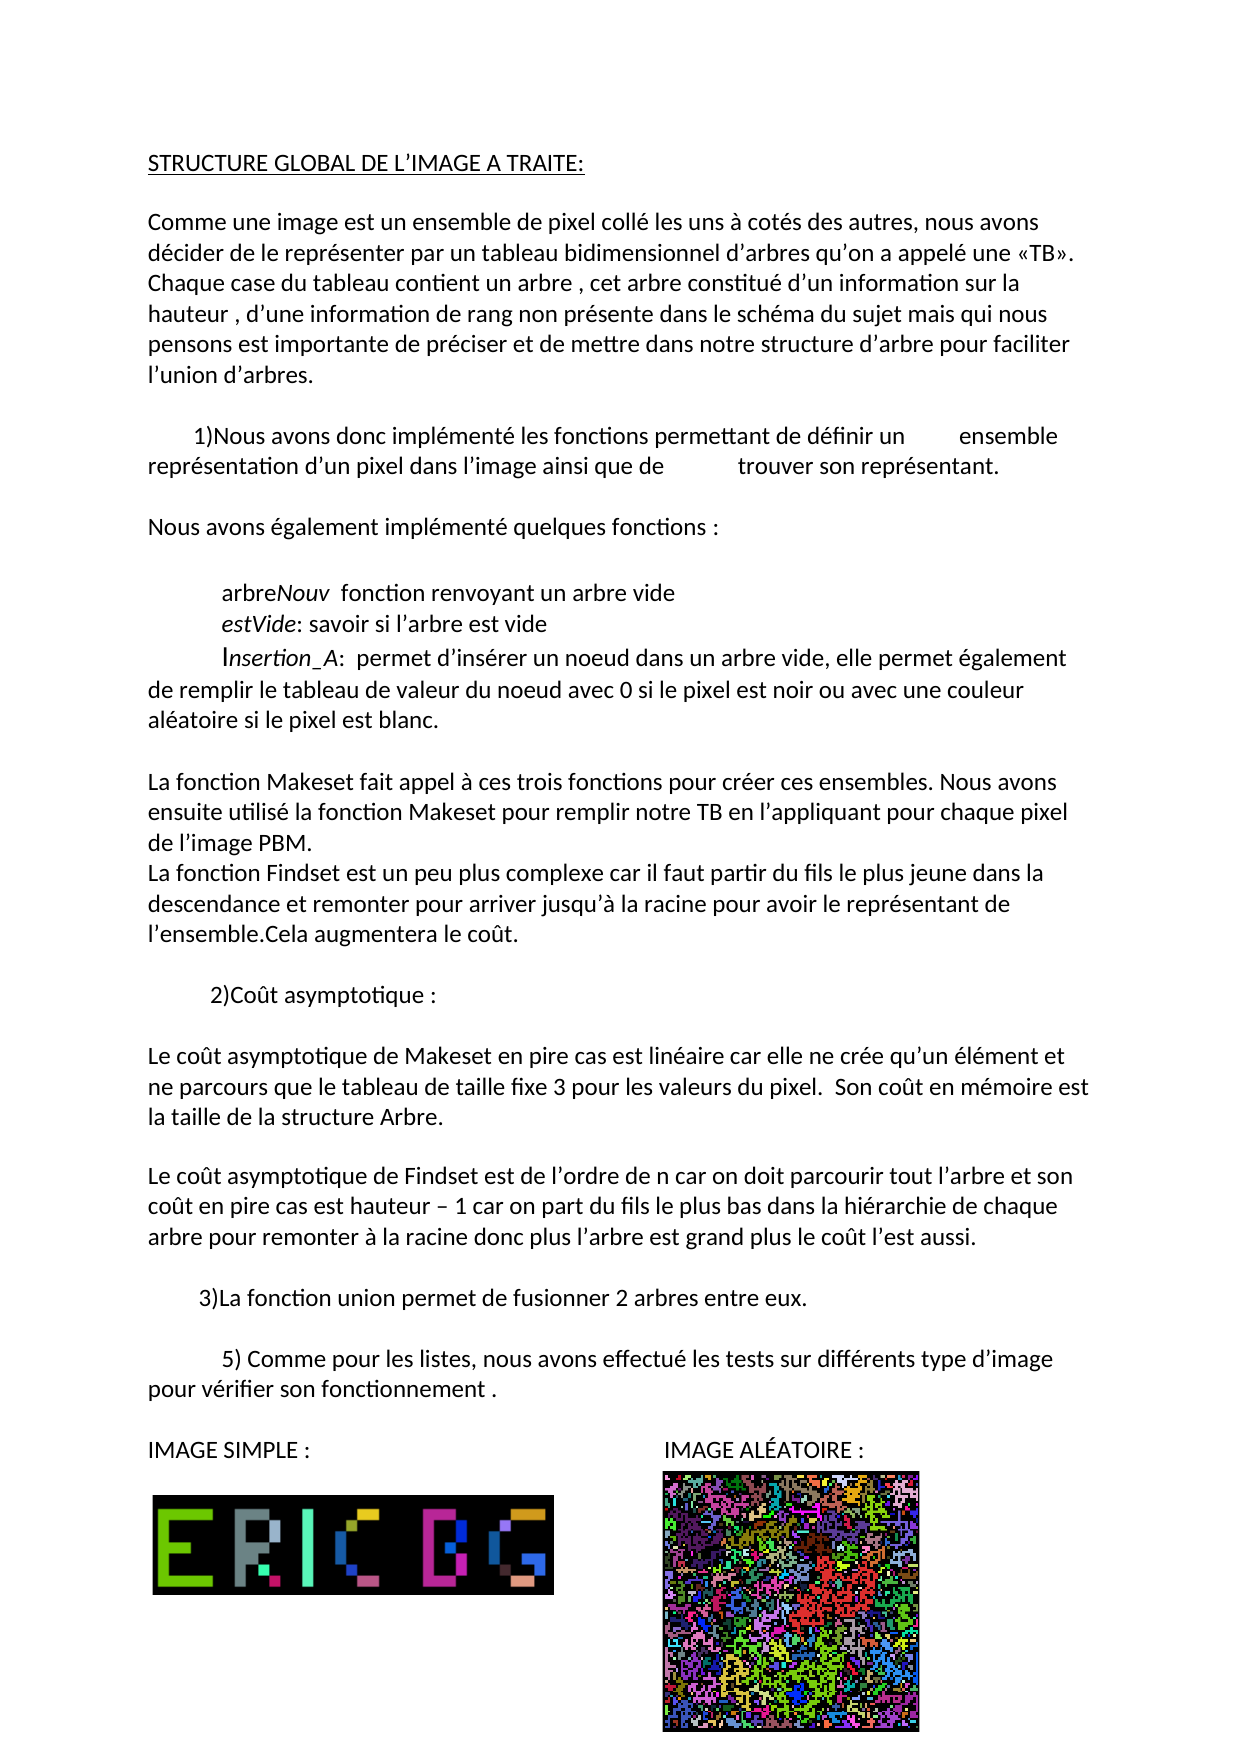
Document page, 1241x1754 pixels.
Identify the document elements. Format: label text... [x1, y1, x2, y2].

list 3)La fonction union permet de fusionner 2 arbres entre eux. [148, 1282, 1093, 1313]
text estVide: savoir si l’arbre est vide [148, 608, 1093, 638]
text STRUCTURE GLOBAL DE L’IMAGE A TRAITE: [148, 148, 1093, 178]
text La fonction Makeset fait appel à ces trois fonctions pour créer ces ensembles. Nous avons ensuite utilisé la fonction Makeset pour remplir notre TB en l’appliquant pour chaque pixel de l’image PBM. [148, 766, 1093, 857]
text Nous avons également implémenté quelques fonctions : [148, 511, 1093, 542]
text IMAGE SIMPLE : IMAGE ALÉATOIRE : [148, 1435, 1093, 1465]
text 5) Comme pour les listes, nous avons effectué les tests sur différents type d’image pour vérifier son fonctionnement . [148, 1343, 1093, 1404]
text Le coût asymptotique de Makeset en pire cas est linéaire car elle ne crée qu’un élément et ne parcours que le tableau de taille fixe 3 pour les valeurs du pixel. Son coût en mémoire est la taille de la structure Arbre. [148, 1040, 1093, 1132]
text Chaque case du tableau contient un arbre , cet arbre constitué d’un information sur la hauteur , d’une information de rang non présente dans le schéma du sujet mais qui nous pensons est importante de préciser et de mettre dans notre structure d’arbre pour faciliter l’union d’arbres. [148, 267, 1093, 389]
text arbreNouv fonction renvoyant un arbre vide [148, 577, 1093, 608]
text Comme une image est un ensemble de pixel collé les uns à cotés des autres, nous avons décider de le représenter par un tableau bidimensionnel d’arbres qu’on a appelé une «TB». [148, 206, 1093, 267]
text Le coût asymptotique de Findset est de l’ordre de n car on doit parcourir tout l’arbre et son coût en pire cas est hauteur – 1 car on part du fils le plus bas dans la hiérarchie de chaque arbre pour remonter à la racine donc plus l’arbre est grand plus le coût l’est aussi. [148, 1160, 1093, 1252]
list 1)Nous avons donc implémenté les fonctions permettant de définir un ensemble représentation d’un pixel dans l’image ainsi que de trouver son représentant. [148, 420, 1093, 481]
text La fonction Findset est un peu plus complexe car il faut partir du fils le plus jeune dans la descendance et remonter pour arriver jusqu’à la racine pour avoir le représentant de l’ensemble.Cela augmentera le coût. [148, 857, 1093, 949]
picture [662, 1471, 920, 1732]
list 2)Coût asymptotique : [148, 979, 1093, 1010]
text Insertion_A: permet d’insérer un noeud dans un arbre vide, elle permet également de remplir le tableau de valeur du noeud avec 0 si le pixel est noir ou avec une couleur aléatoire si le pixel est blanc. [148, 638, 1093, 735]
picture [152, 1495, 554, 1595]
